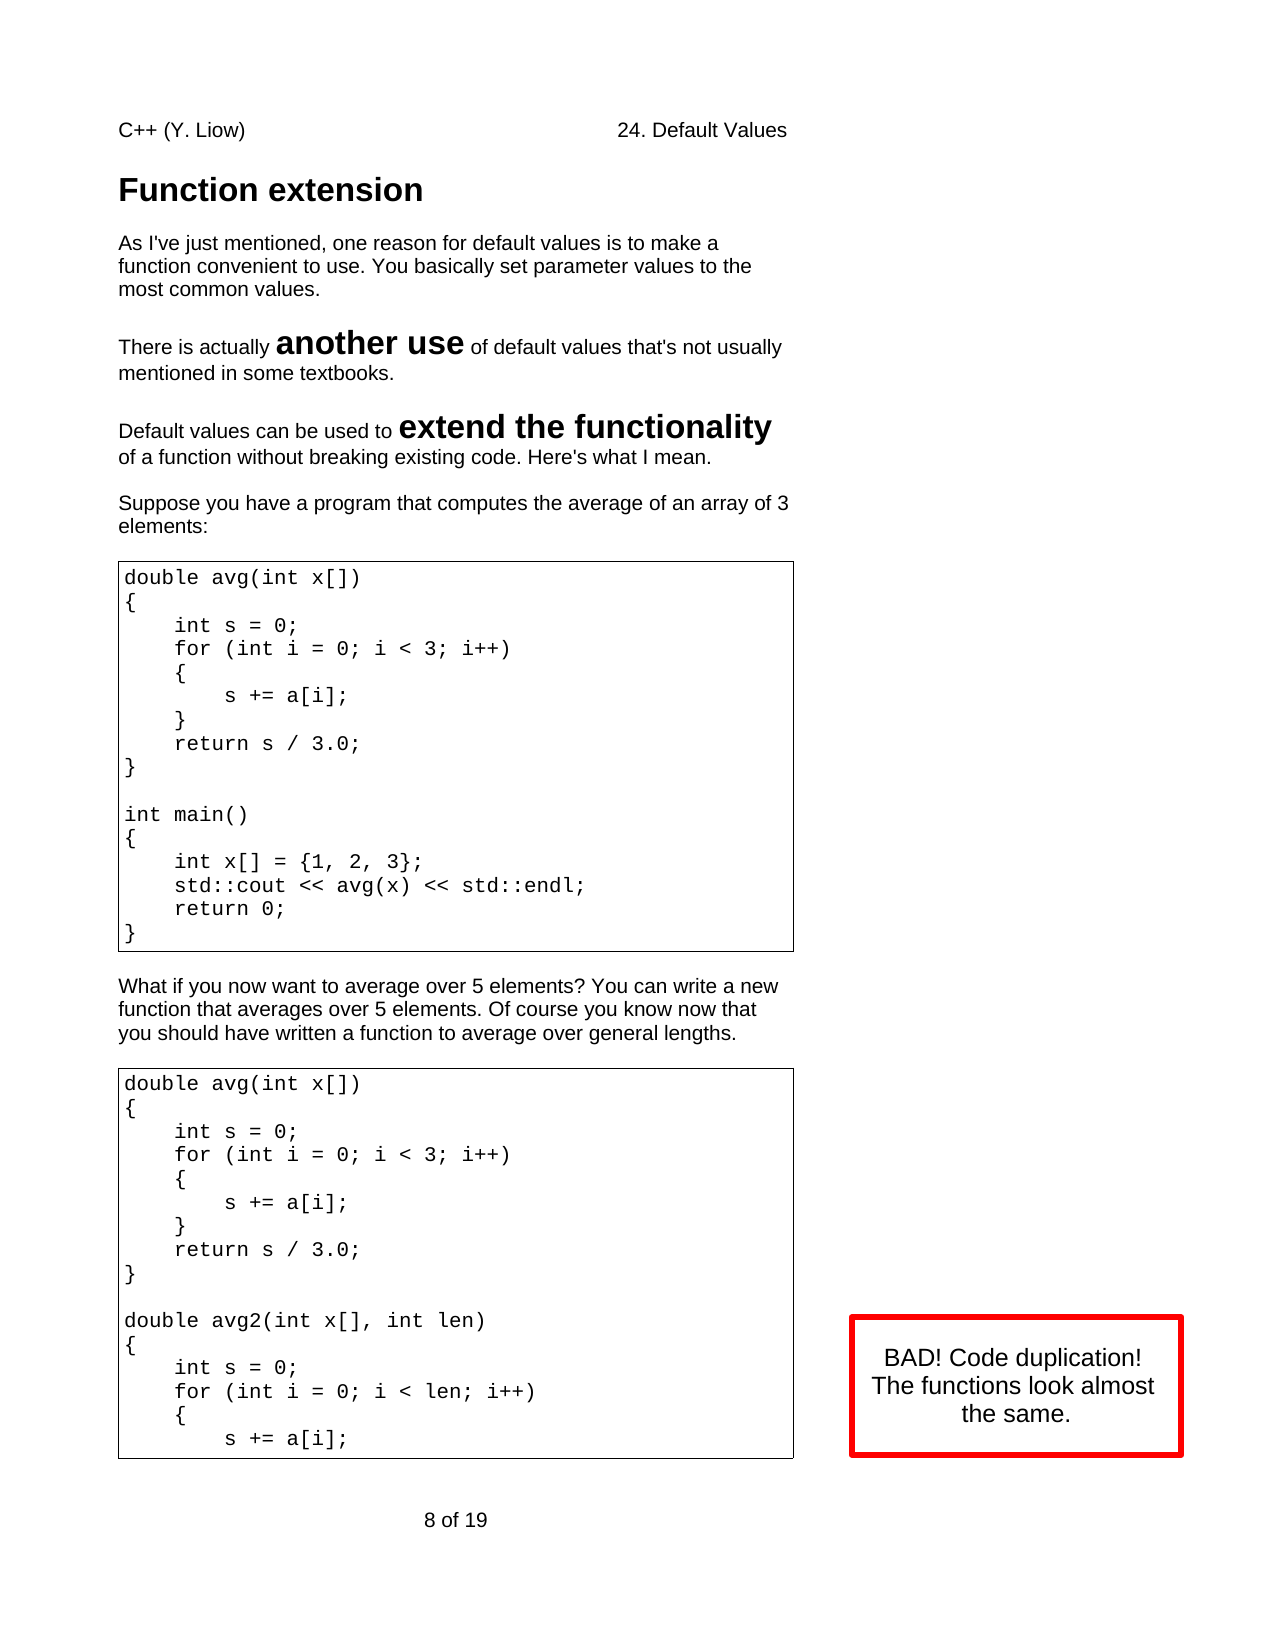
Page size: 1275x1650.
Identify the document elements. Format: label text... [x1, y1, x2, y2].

text Default values can be used to extend the functionality of a function without breaking existing code. Here's what I mean. [118, 408, 793, 468]
table_header double avg(int x[]) { int s = 0; for (int i = 0; i < 3; i++) { s += a[i]; } return s / 3.0; } double avg2(int x[], int len) { int s = 0; for (int i = 0; i < len; i++) { s += a[i]; [119, 1069, 793, 1457]
text Function extension [118, 171, 793, 208]
text As I've just mentioned, one reason for default values is to make a function convenient to use. You basically set parameter values to the most common values. [118, 231, 793, 301]
table_header double avg(int x[]) { int s = 0; for (int i = 0; i < 3; i++) { s += a[i]; } return s / 3.0; } int main() { int x[] = {1, 2, 3}; std::cout << avg(x) << std::endl; return 0; } [119, 562, 793, 951]
text There is actually another use of default values that's not usually mentioned in some textbooks. [118, 324, 793, 385]
text Suppose you have a program that computes the average of an array of 3 elements: [118, 492, 793, 538]
text What if you now want to average over 5 elements? You can write a new function that averages over 5 elements. Of course you know now that you should have written a function to average over general lengths. [118, 975, 793, 1044]
